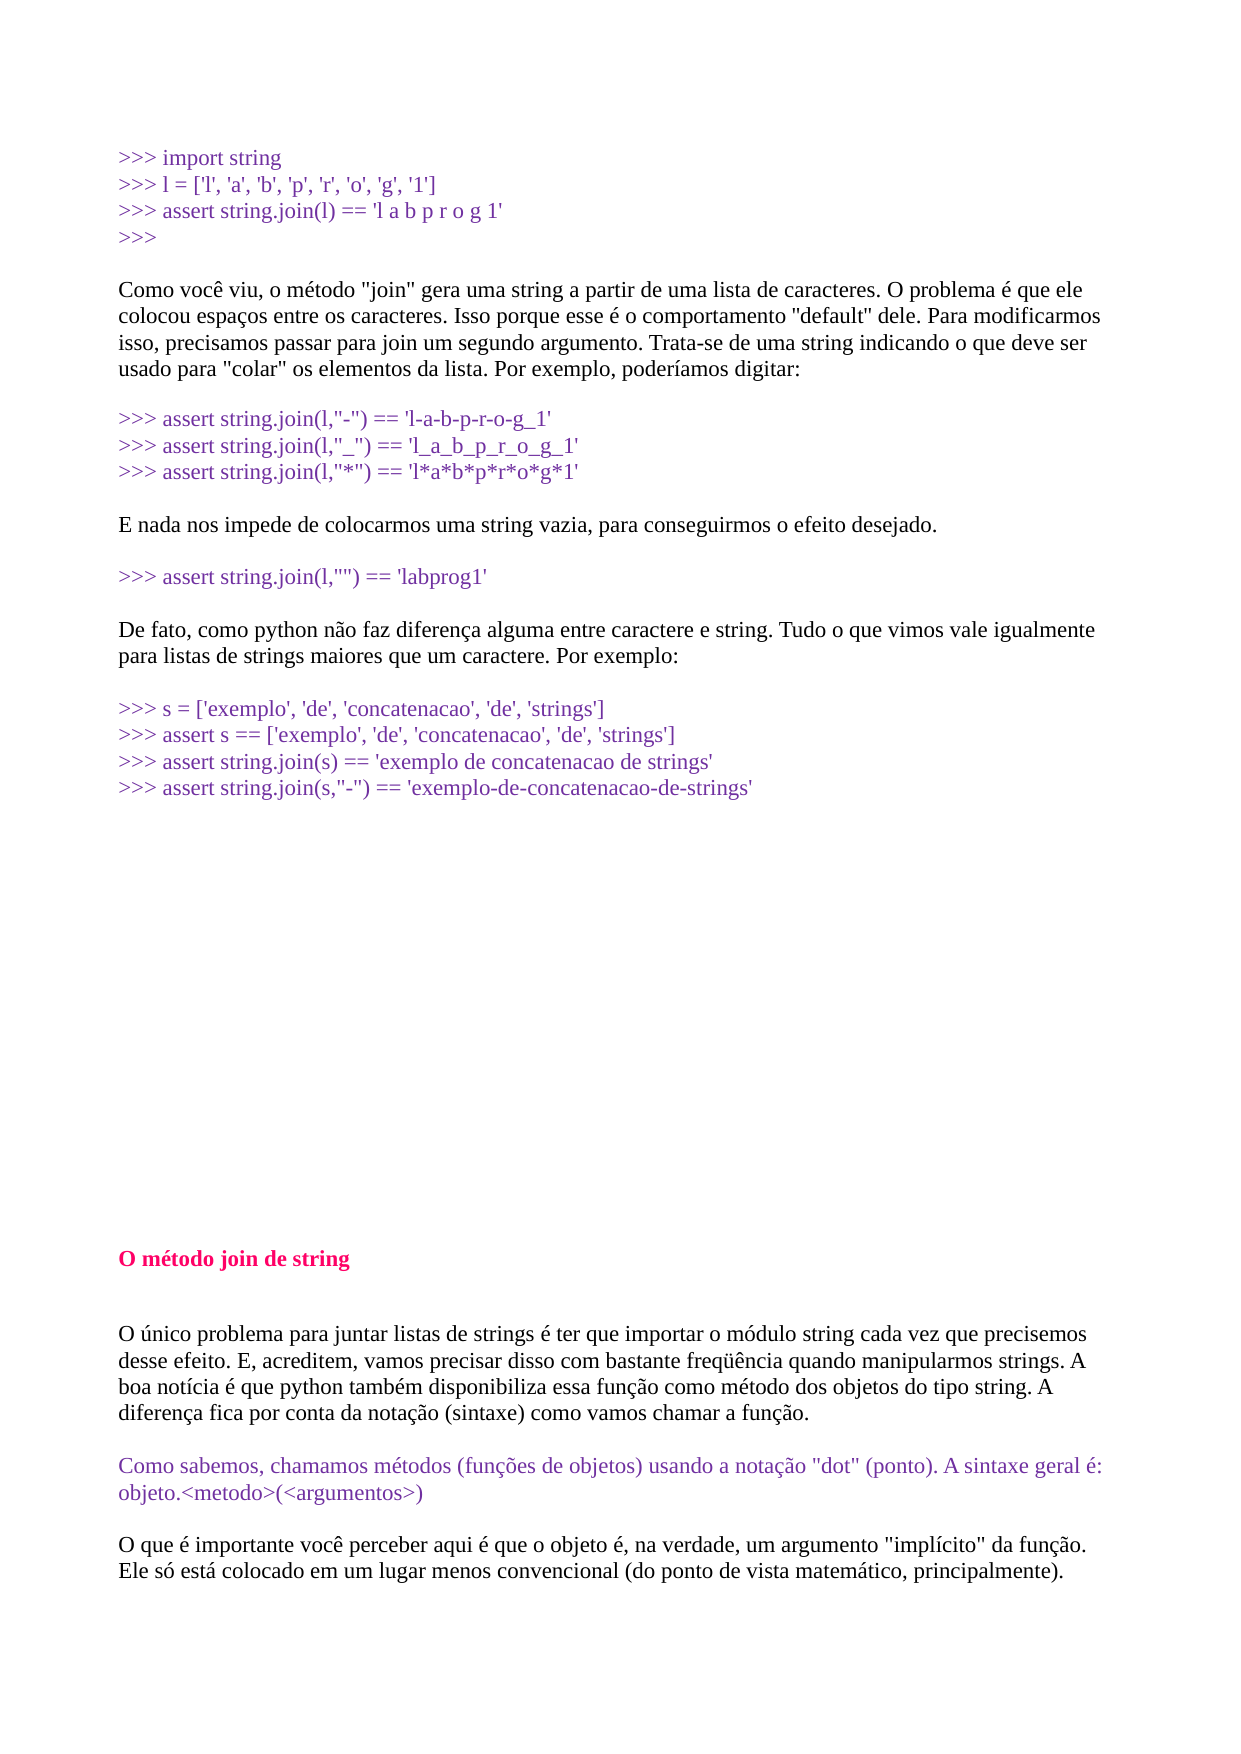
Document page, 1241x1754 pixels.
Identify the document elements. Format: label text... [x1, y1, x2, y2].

text Como sabemos, chamamos métodos (funções de objetos) usando a notação "dot" (ponto). A sintaxe geral é: [118, 1452, 1122, 1478]
text objeto.<metodo>(<argumentos>) [118, 1478, 1122, 1505]
text >>> assert string.join(s,"-") == 'exemplo-de-concatenacao-de-strings' [118, 774, 1122, 801]
text >>> s = ['exemplo', 'de', 'concatenacao', 'de', 'strings'] [118, 695, 1122, 722]
text >>> assert string.join(l,"-") == 'l-a-b-p-r-o-g_1' [118, 405, 1122, 432]
text Como você viu, o método "join" gera uma string a partir de uma lista de caracteres. O problema é que ele colocou espaços entre os caracteres. Isso porque esse é o comportamento ''default'' dele. Para modificarmos isso, precisamos passar para join um segundo argumento. Trata-se de uma string indicando o que deve ser usado para "colar" os elementos da lista. Por exemplo, poderíamos digitar: [118, 276, 1122, 382]
text >>> assert string.join(l,"_") == 'l_a_b_p_r_o_g_1' [118, 432, 1122, 458]
text O único problema para juntar listas de strings é ter que importar o módulo string cada vez que precisemos desse efeito. E, acreditem, vamos precisar disso com bastante freqüência quando manipularmos strings. A boa notícia é que python também disponibiliza essa função como método dos objetos do tipo string. A diferença fica por conta da notação (sintaxe) como vamos chamar a função. [118, 1320, 1122, 1426]
subtitle O método join de string [118, 1245, 1122, 1271]
text >>> [118, 223, 1122, 250]
text >>> assert string.join(s) == 'exemplo de concatenacao de strings' [118, 748, 1122, 774]
text >>> assert s == ['exemplo', 'de', 'concatenacao', 'de', 'strings'] [118, 722, 1122, 748]
text >>> assert string.join(l) == 'l a b p r o g 1' [118, 197, 1122, 223]
text >>> assert string.join(l,"") == 'labprog1' [118, 563, 1122, 590]
text >>> import string [118, 144, 1122, 171]
text E nada nos impede de colocarmos uma string vazia, para conseguirmos o efeito desejado. [118, 511, 1122, 537]
text >>> l = ['l', 'a', 'b', 'p', 'r', 'o', 'g', '1'] [118, 171, 1122, 197]
text >>> assert string.join(l,"*") == 'l*a*b*p*r*o*g*1' [118, 458, 1122, 484]
text O que é importante você perceber aqui é que o objeto é, na verdade, um argumento "implícito" da função. Ele só está colocado em um lugar menos convencional (do ponto de vista matemático, principalmente). [118, 1531, 1122, 1584]
text De fato, como python não faz diferença alguma entre caractere e string. Tudo o que vimos vale igualmente para listas de strings maiores que um caractere. Por exemplo: [118, 616, 1122, 669]
